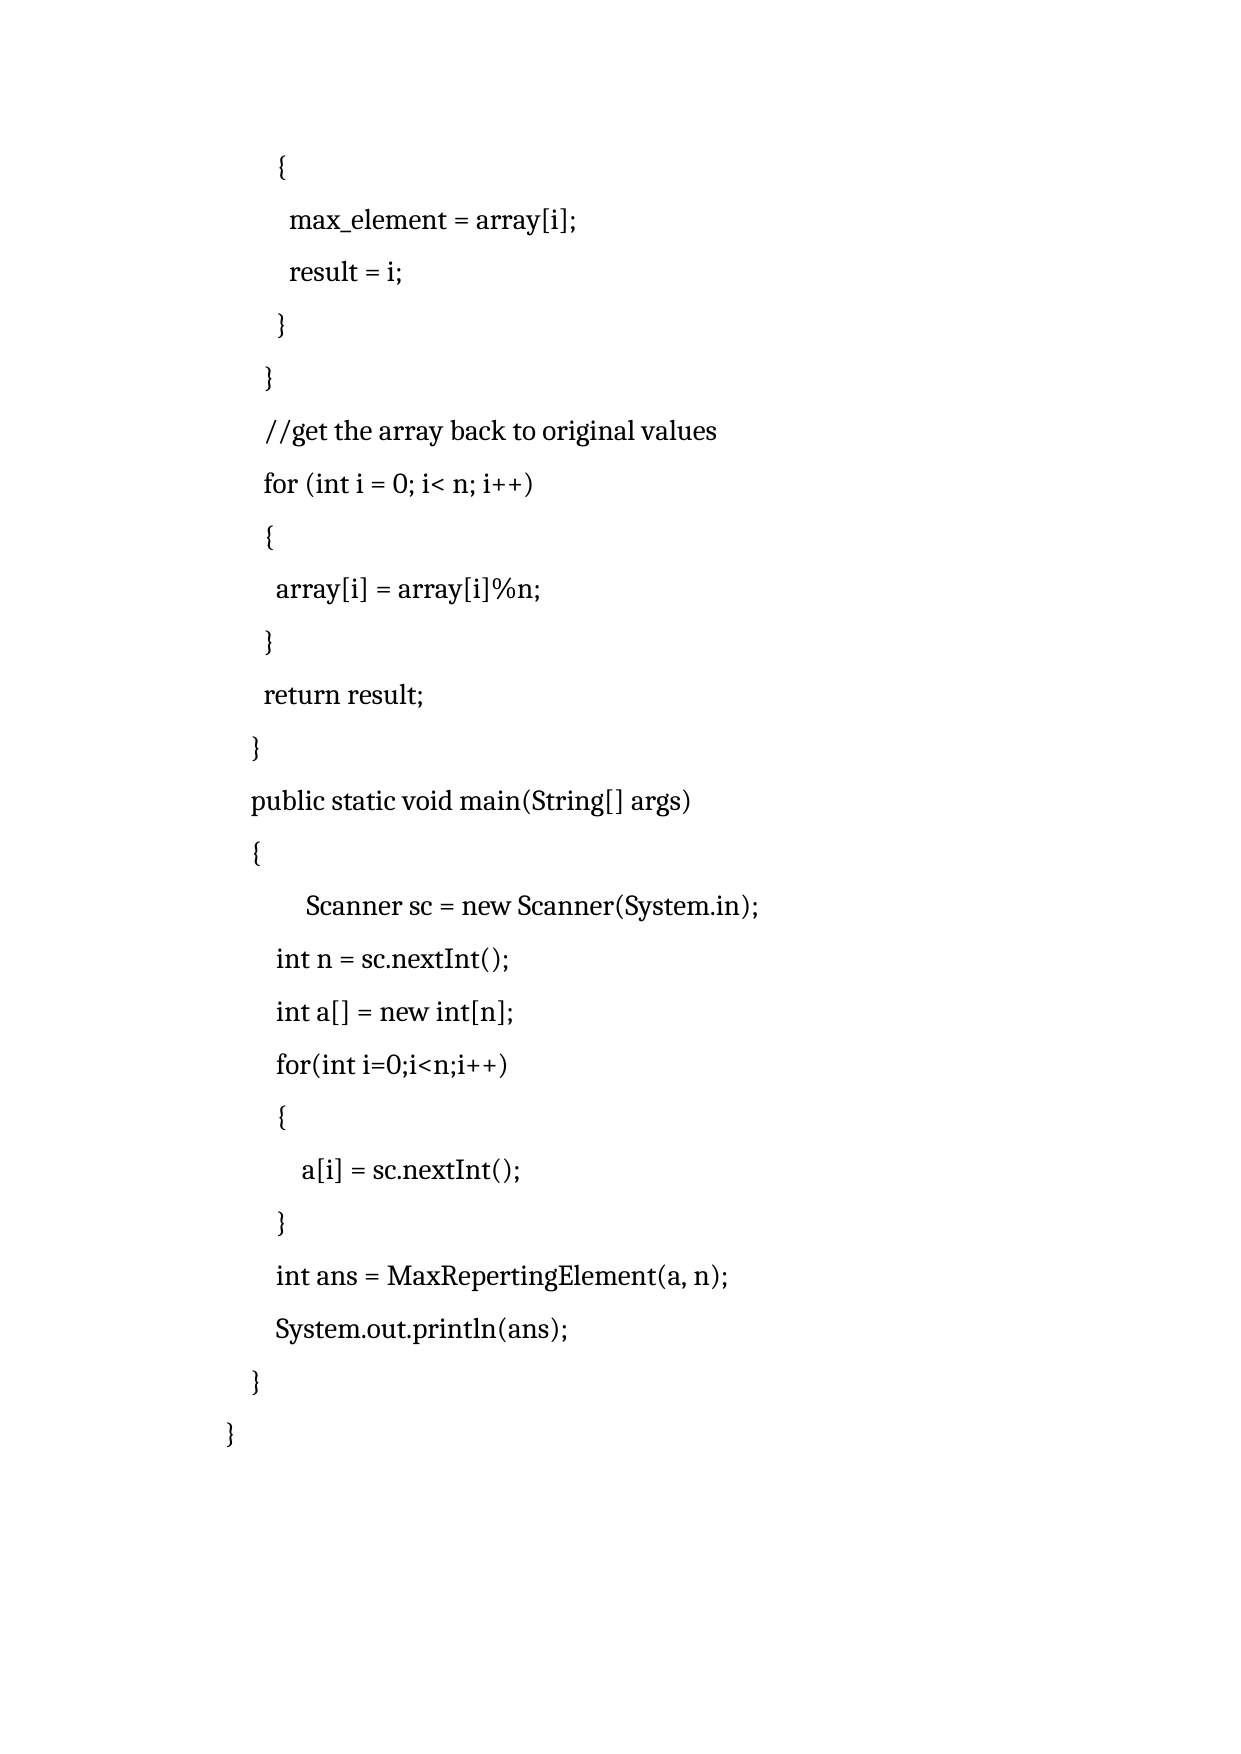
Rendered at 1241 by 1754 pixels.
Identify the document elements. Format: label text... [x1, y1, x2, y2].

text for (int i = 0; i< n; i++) [187, 467, 1090, 500]
text //get the array back to original values [187, 414, 1090, 448]
text System.out.println(ans); [187, 1312, 1090, 1345]
text } [187, 1206, 1090, 1240]
text int ans = MaxRepertingElement(a, n); [187, 1259, 1090, 1293]
text Scanner sc = new Scanner(System.in); [187, 889, 1090, 923]
text } [187, 1365, 1090, 1398]
text { [187, 1101, 1090, 1134]
text public static void main(String[] args) [187, 784, 1090, 817]
text { [187, 150, 1090, 183]
text } [187, 308, 1090, 342]
text int a[] = new int[n]; [187, 995, 1090, 1028]
text max_element = array[i]; [187, 203, 1090, 236]
text { [187, 837, 1090, 870]
text } [187, 625, 1090, 659]
text for(int i=0;i<n;i++) [187, 1048, 1090, 1081]
text result = i; [187, 256, 1090, 289]
text { [187, 520, 1090, 553]
text } [187, 1417, 1090, 1451]
text } [187, 361, 1090, 395]
text array[i] = array[i]%n; [187, 572, 1090, 606]
text int n = sc.nextInt(); [187, 942, 1090, 976]
text a[i] = sc.nextInt(); [187, 1153, 1090, 1187]
text } [187, 731, 1090, 764]
text return result; [187, 678, 1090, 712]
